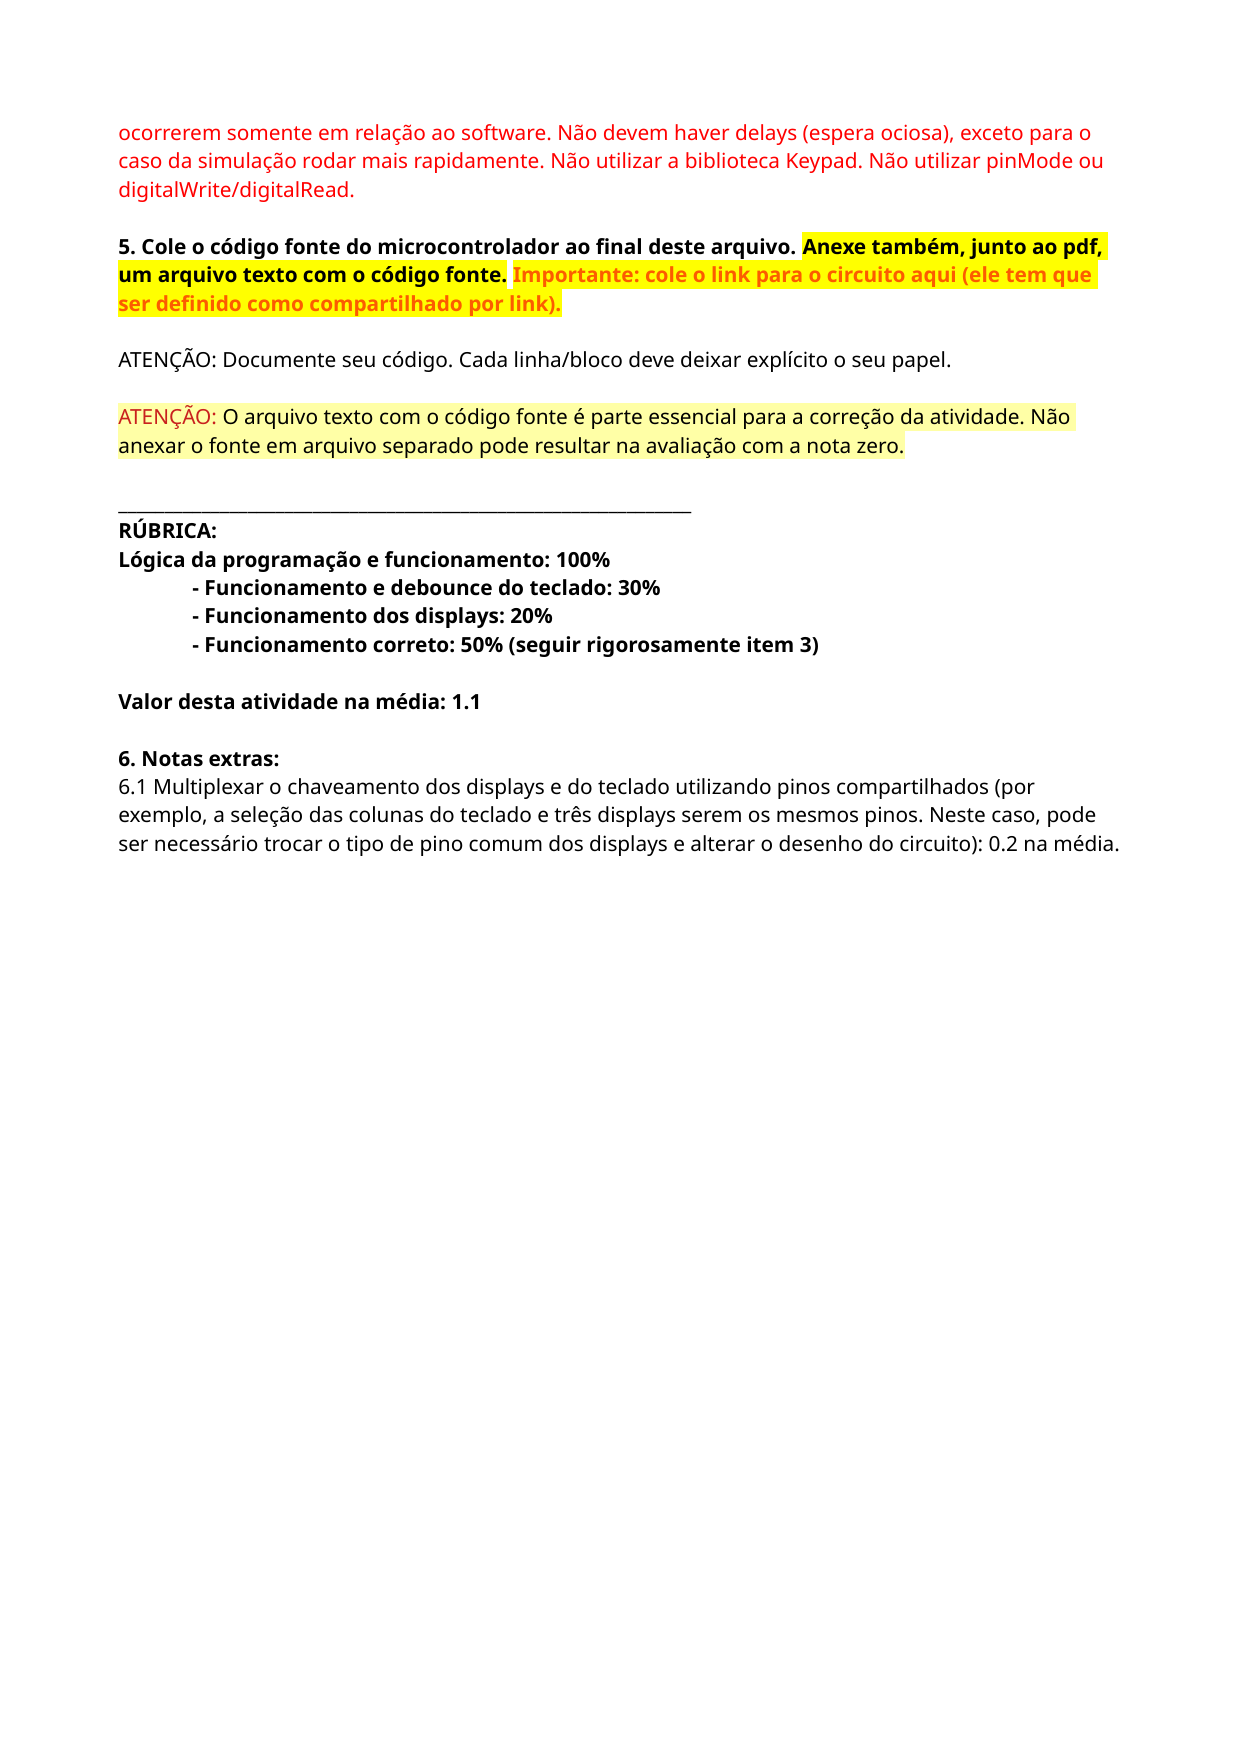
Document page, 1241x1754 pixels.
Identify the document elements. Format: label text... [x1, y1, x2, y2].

text 6.1 Multiplexar o chaveamento dos displays e do teclado utilizando pinos compartilhados (por exemplo, a seleção das colunas do teclado e três displays serem os mesmos pinos. Neste caso, pode ser necessário trocar o tipo de pino comum dos displays e alterar o desenho do circuito): 0.2 na média. [118, 772, 1122, 857]
text Valor desta atividade na média: 1.1 [118, 687, 1122, 715]
text 6. Notas extras: [118, 744, 1122, 772]
text ______________________________________________________________ [118, 488, 1122, 516]
text RÚBRICA: [118, 516, 1122, 545]
text 5. Cole o código fonte do microcontrolador ao final deste arquivo. Anexe também, junto ao pdf, um arquivo texto com o código fonte. Importante: cole o link para o circuito aqui (ele tem que ser definido como compartilhado por link). [118, 232, 1122, 317]
text ATENÇÃO: O arquivo texto com o código fonte é parte essencial para a correção da atividade. Não anexar o fonte em arquivo separado pode resultar na avaliação com a nota zero. [118, 402, 1122, 459]
text - Funcionamento e debounce do teclado: 30% [118, 573, 1122, 602]
text Lógica da programação e funcionamento: 100% [118, 545, 1122, 573]
text ocorrerem somente em relação ao software. Não devem haver delays (espera ociosa), exceto para o caso da simulação rodar mais rapidamente. Não utilizar a biblioteca Keypad. Não utilizar pinMode ou digitalWrite/digitalRead. [118, 118, 1122, 203]
text ATENÇÃO: Documente seu código. Cada linha/bloco deve deixar explícito o seu papel. [118, 346, 1122, 374]
text - Funcionamento correto: 50% (seguir rigorosamente item 3) [118, 630, 1122, 658]
text - Funcionamento dos displays: 20% [118, 602, 1122, 630]
